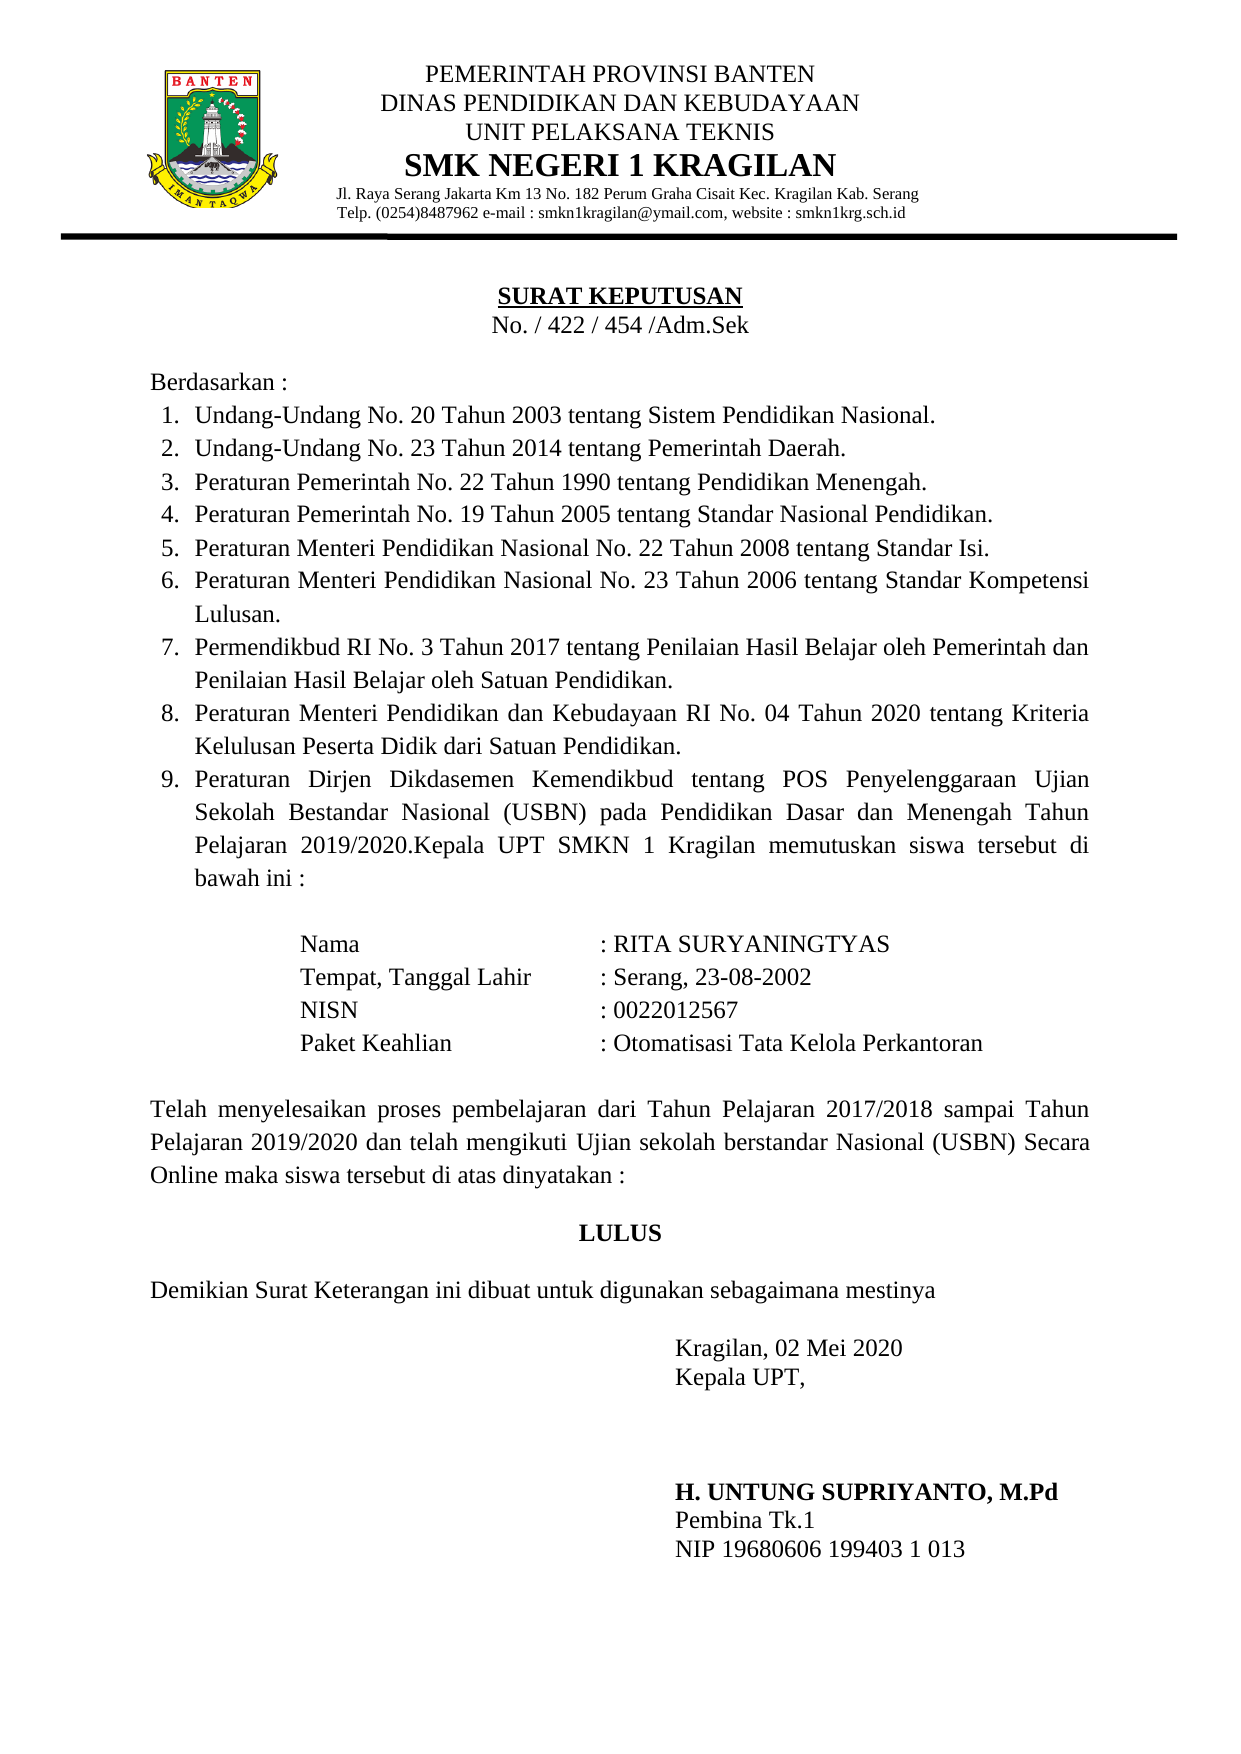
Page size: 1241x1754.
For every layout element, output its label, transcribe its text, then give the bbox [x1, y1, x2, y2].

text Pembina Tk.1 [150, 1506, 1090, 1534]
list Peraturan Pemerintah No. 19 Tahun 2005 tentang Standar Nasional Pendidikan. [179, 499, 1090, 528]
text H. UNTUNG SUPRIYANTO, M.Pd [150, 1477, 1090, 1506]
list Peraturan Menteri Pendidikan dan Kebudayaan RI No. 04 Tahun 2020 tentang Kriteria Kelulusan Peserta Didik dari Satuan Pendidikan. [179, 698, 1090, 759]
text Kepala UPT, [150, 1362, 1090, 1391]
text Nama : RITA SURYANINGTYAS [150, 929, 1090, 958]
list Peraturan Menteri Pendidikan Nasional No. 22 Tahun 2008 tentang Standar Isi. [179, 533, 1090, 561]
text NISN : 0022012567 [150, 995, 1090, 1024]
text Telah menyelesaikan proses pembelajaran dari Tahun Pelajaran 2017/2018 sampai Tahun Pelajaran 2019/2020 dan telah mengikuti Ujian sekolah berstandar Nasional (USBN) Secara Online maka siswa tersebut di atas dinyatakan : [150, 1094, 1090, 1189]
text Demikian Surat Keterangan ini dibuat untuk digunakan sebagaimana mestinya [150, 1276, 1090, 1304]
list Undang-Undang No. 20 Tahun 2003 tentang Sistem Pendidikan Nasional. [179, 401, 1090, 429]
text LULUS [150, 1218, 1090, 1247]
text No. / 422 / 454 /Adm.Sek [150, 310, 1090, 339]
text SURAT KEPUTUSAN [150, 281, 1090, 310]
text Paket Keahlian : Otomatisasi Tata Kelola Perkantoran [150, 1028, 1090, 1057]
picture [146, 70, 279, 208]
text Tempat, Tanggal Lahir : Serang, 23-08-2002 [150, 962, 1090, 991]
text Kragilan, 02 Mei 2020 [150, 1333, 1090, 1362]
text Berdasarkan : [150, 367, 1090, 396]
list Peraturan Menteri Pendidikan Nasional No. 23 Tahun 2006 tentang Standar Kompetensi Lulusan. [179, 566, 1090, 627]
list Peraturan Pemerintah No. 22 Tahun 1990 tentang Pendidikan Menengah. [179, 467, 1090, 495]
text NIP 19680606 199403 1 013 [150, 1534, 1090, 1563]
list Peraturan Dirjen Dikdasemen Kemendikbud tentang POS Penyelenggaraan Ujian Sekolah Bestandar Nasional (USBN) pada Pendidikan Dasar dan Menengah Tahun Pelajaran 2019/2020.Kepala UPT SMKN 1 Kragilan memutuskan siswa tersebut di bawah ini : [179, 764, 1090, 892]
list Permendikbud RI No. 3 Tahun 2017 tentang Penilaian Hasil Belajar oleh Pemerintah dan Penilaian Hasil Belajar oleh Satuan Pendidikan. [179, 632, 1090, 693]
list Undang-Undang No. 23 Tahun 2014 tentang Pemerintah Daerah. [179, 433, 1090, 462]
